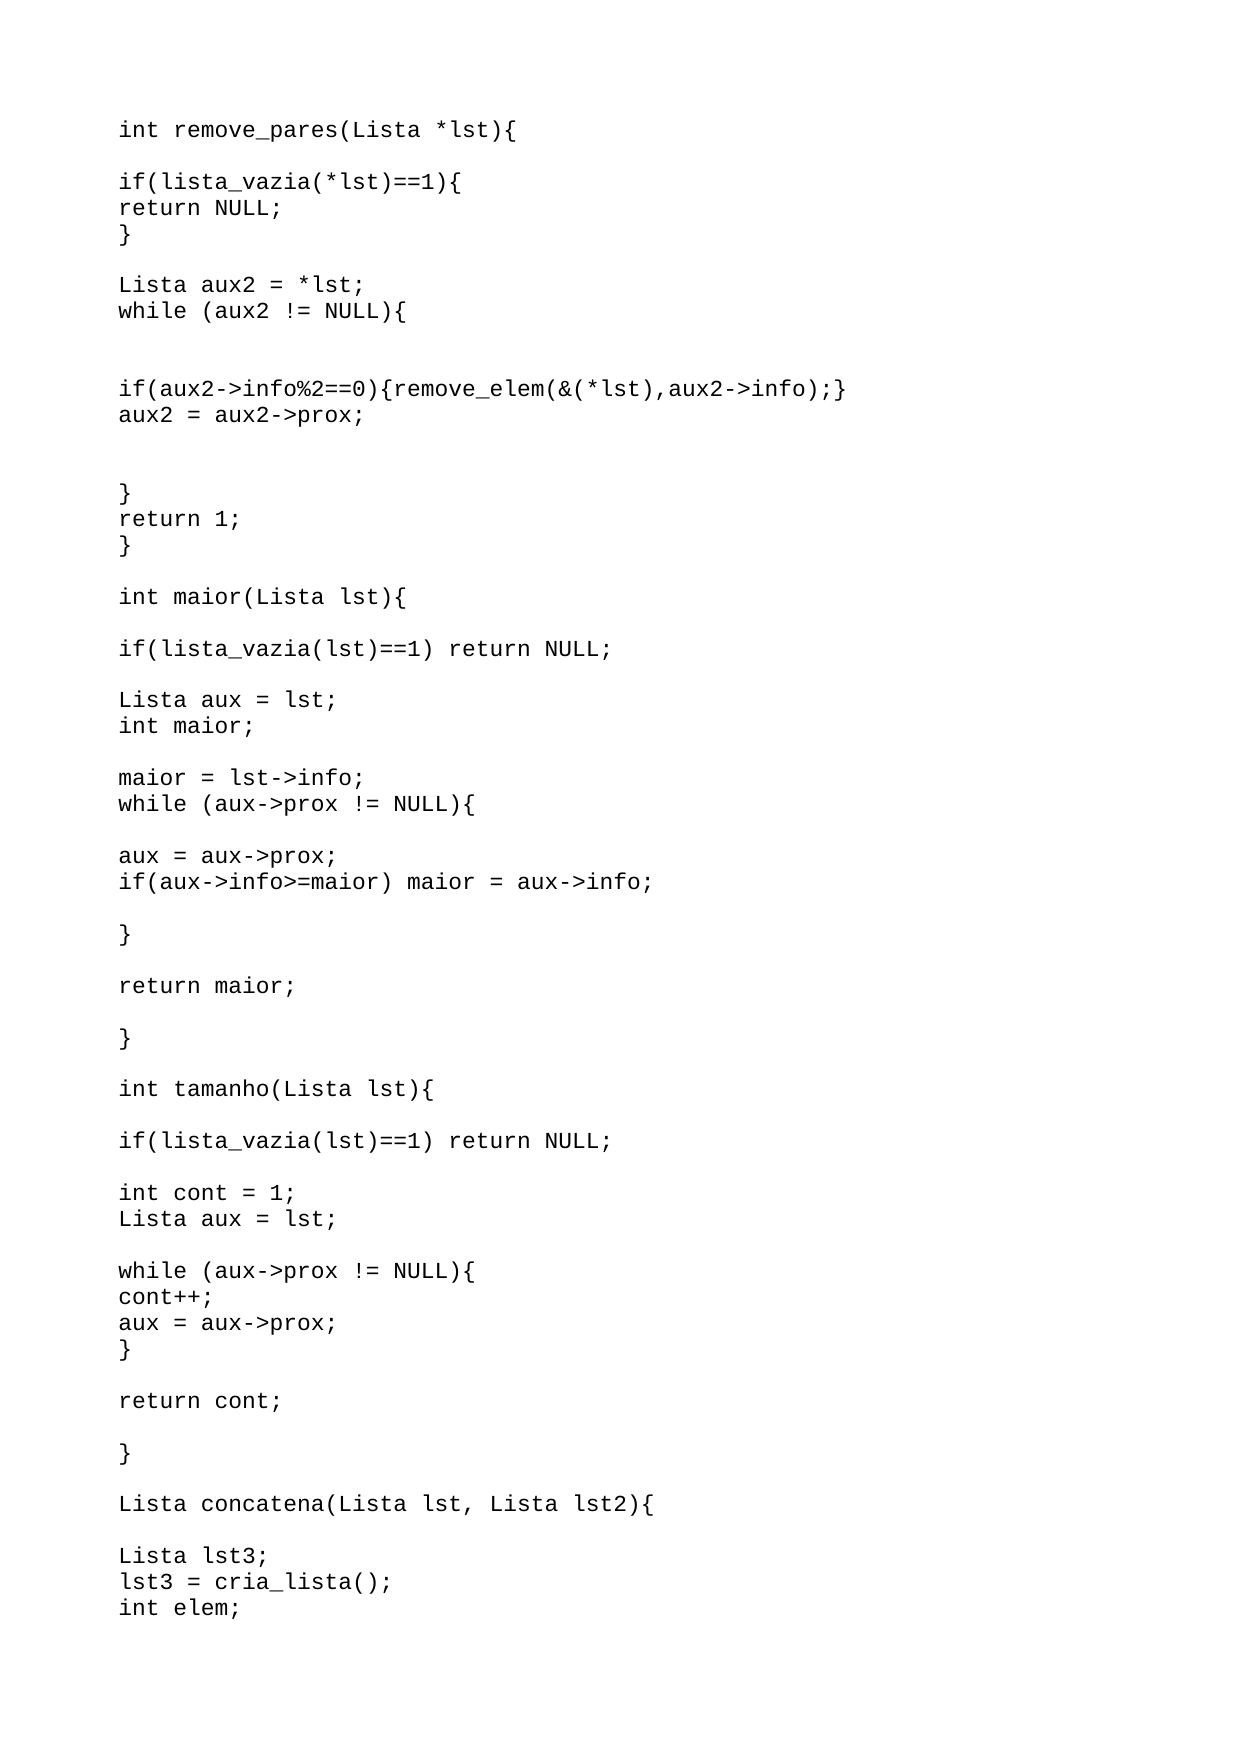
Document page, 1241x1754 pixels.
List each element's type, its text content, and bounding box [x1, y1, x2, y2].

text } [118, 481, 1122, 507]
text Lista concatena(Lista lst, Lista lst2){ [118, 1493, 1122, 1519]
text } [118, 533, 1122, 559]
text lst3 = cria_lista(); [118, 1571, 1122, 1597]
text return 1; [118, 507, 1122, 533]
text } [118, 222, 1122, 248]
text } [118, 1337, 1122, 1363]
text } [118, 1441, 1122, 1467]
text aux2 = aux2->prox; [118, 403, 1122, 429]
text cont++; [118, 1285, 1122, 1311]
text if(lista_vazia(lst)==1) return NULL; [118, 1130, 1122, 1156]
text return cont; [118, 1389, 1122, 1415]
text while (aux->prox != NULL){ [118, 1259, 1122, 1285]
text Lista aux2 = *lst; [118, 274, 1122, 300]
text int maior(Lista lst){ [118, 585, 1122, 611]
text if(lista_vazia(lst)==1) return NULL; [118, 637, 1122, 663]
text int remove_pares(Lista *lst){ [118, 118, 1122, 144]
text if(aux->info>=maior) maior = aux->info; [118, 870, 1122, 896]
text if(aux2->info%2==0){remove_elem(&(*lst),aux2->info);} [118, 377, 1122, 403]
text int elem; [118, 1597, 1122, 1622]
text Lista aux = lst; [118, 1207, 1122, 1233]
text } [118, 922, 1122, 948]
text while (aux->prox != NULL){ [118, 792, 1122, 818]
text if(lista_vazia(*lst)==1){ [118, 170, 1122, 196]
text int cont = 1; [118, 1182, 1122, 1207]
text Lista lst3; [118, 1545, 1122, 1571]
text int tamanho(Lista lst){ [118, 1078, 1122, 1104]
text } [118, 1026, 1122, 1052]
text Lista aux = lst; [118, 689, 1122, 715]
text return maior; [118, 974, 1122, 1000]
text aux = aux->prox; [118, 1311, 1122, 1337]
text int maior; [118, 715, 1122, 741]
text maior = lst->info; [118, 767, 1122, 792]
text while (aux2 != NULL){ [118, 300, 1122, 326]
text aux = aux->prox; [118, 844, 1122, 870]
text return NULL; [118, 196, 1122, 222]
